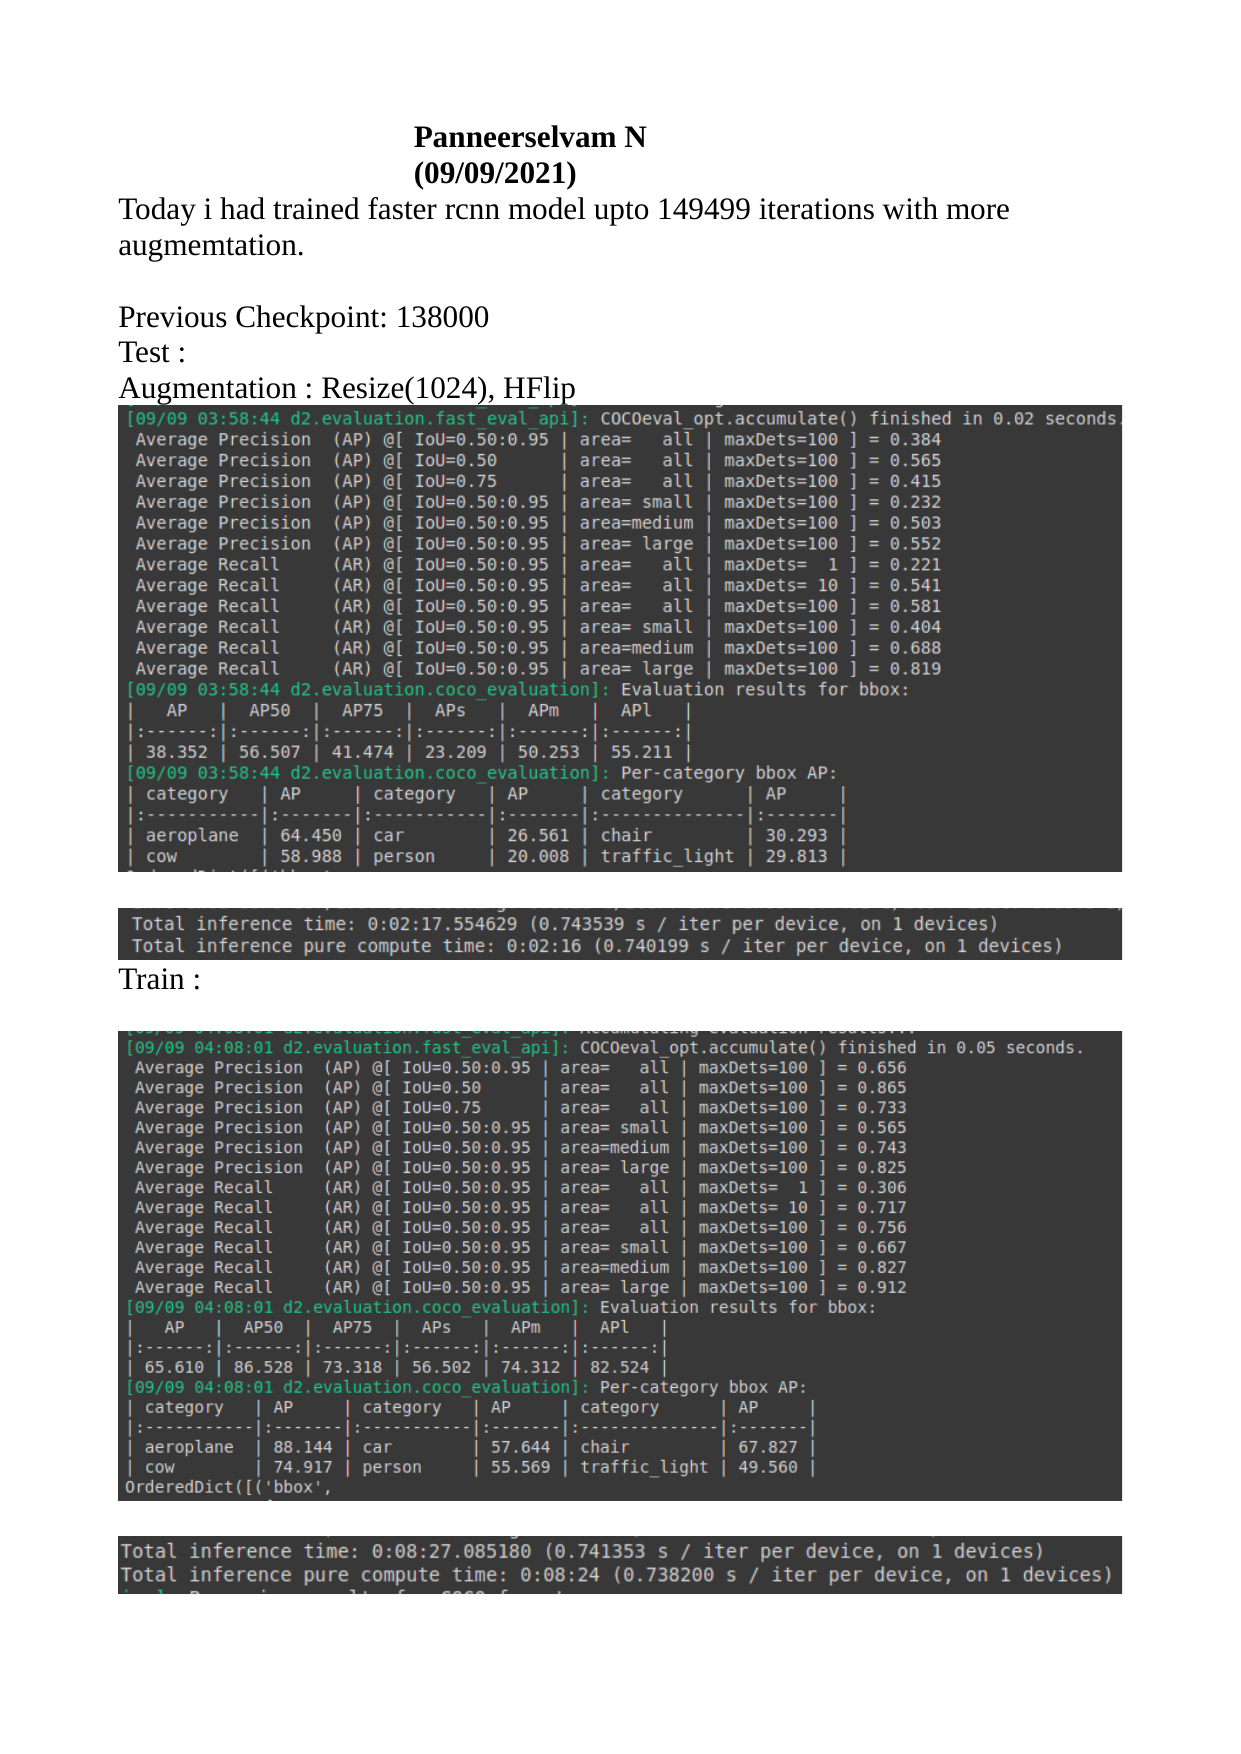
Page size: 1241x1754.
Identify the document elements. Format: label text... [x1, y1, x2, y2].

text Augmentation : Resize(1024), HFlip [118, 370, 1122, 405]
picture [118, 1536, 1123, 1594]
picture [118, 405, 1123, 872]
text Panneerselvam N [118, 118, 1122, 154]
picture [118, 908, 1123, 960]
text Test : [118, 334, 1122, 370]
text Train : [118, 960, 1122, 996]
text Today i had trained faster rcnn model upto 149499 iterations with more augmemtation. [118, 190, 1122, 262]
text (09/09/2021) [118, 154, 1122, 190]
picture [118, 1031, 1123, 1501]
text Previous Checkpoint: 138000 [118, 298, 1122, 334]
